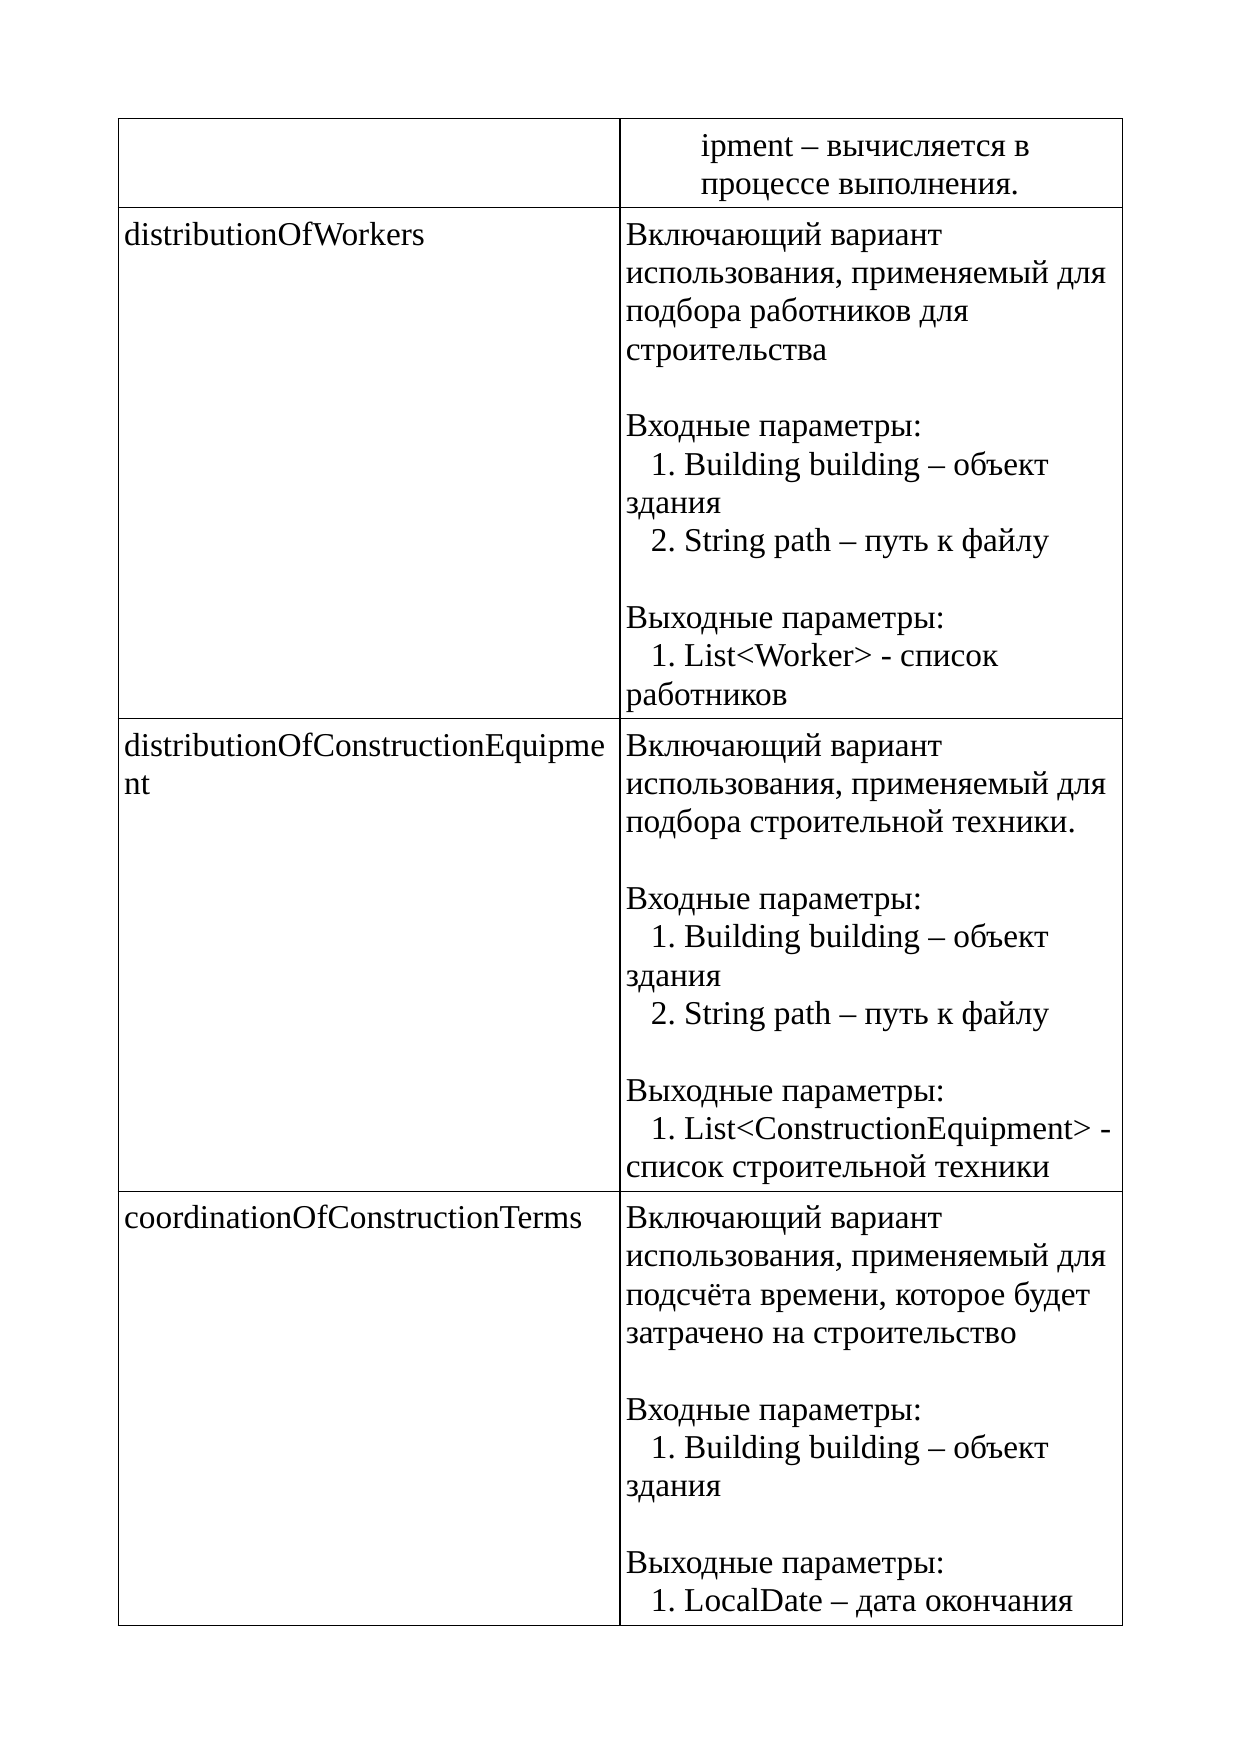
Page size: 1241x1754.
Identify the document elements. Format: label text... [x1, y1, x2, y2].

table_cell Включающий вариант использования, применяемый для подсчёта времени, которое будет затрачено на строительство Входные параметры: 1. Building building – объект здания Выходные параметры: 1. LocalDate – дата окончания [621, 1192, 1122, 1625]
table_cell coordinationOfConstructionTerms [119, 1192, 619, 1625]
table_cell ipment – вычисляется в процессе выполнения. [621, 119, 1122, 207]
table_cell Включающий вариант использования, применяемый для подбора строительной техники. Входные параметры: 1. Building building – объект здания 2. String path – путь к файлу Выходные параметры: 1. List<ConstructionEquipment> - список строительной техники [621, 719, 1122, 1191]
table_cell distributionOfWorkers [119, 208, 619, 718]
table_cell Включающий вариант использования, применяемый для подбора работников для строительства Входные параметры: 1. Building building – объект здания 2. String path – путь к файлу Выходные параметры: 1. List<Worker> - список работников [621, 208, 1122, 718]
table_cell distributionOfConstructionEquipment [119, 719, 619, 1191]
table_cell [119, 119, 619, 207]
